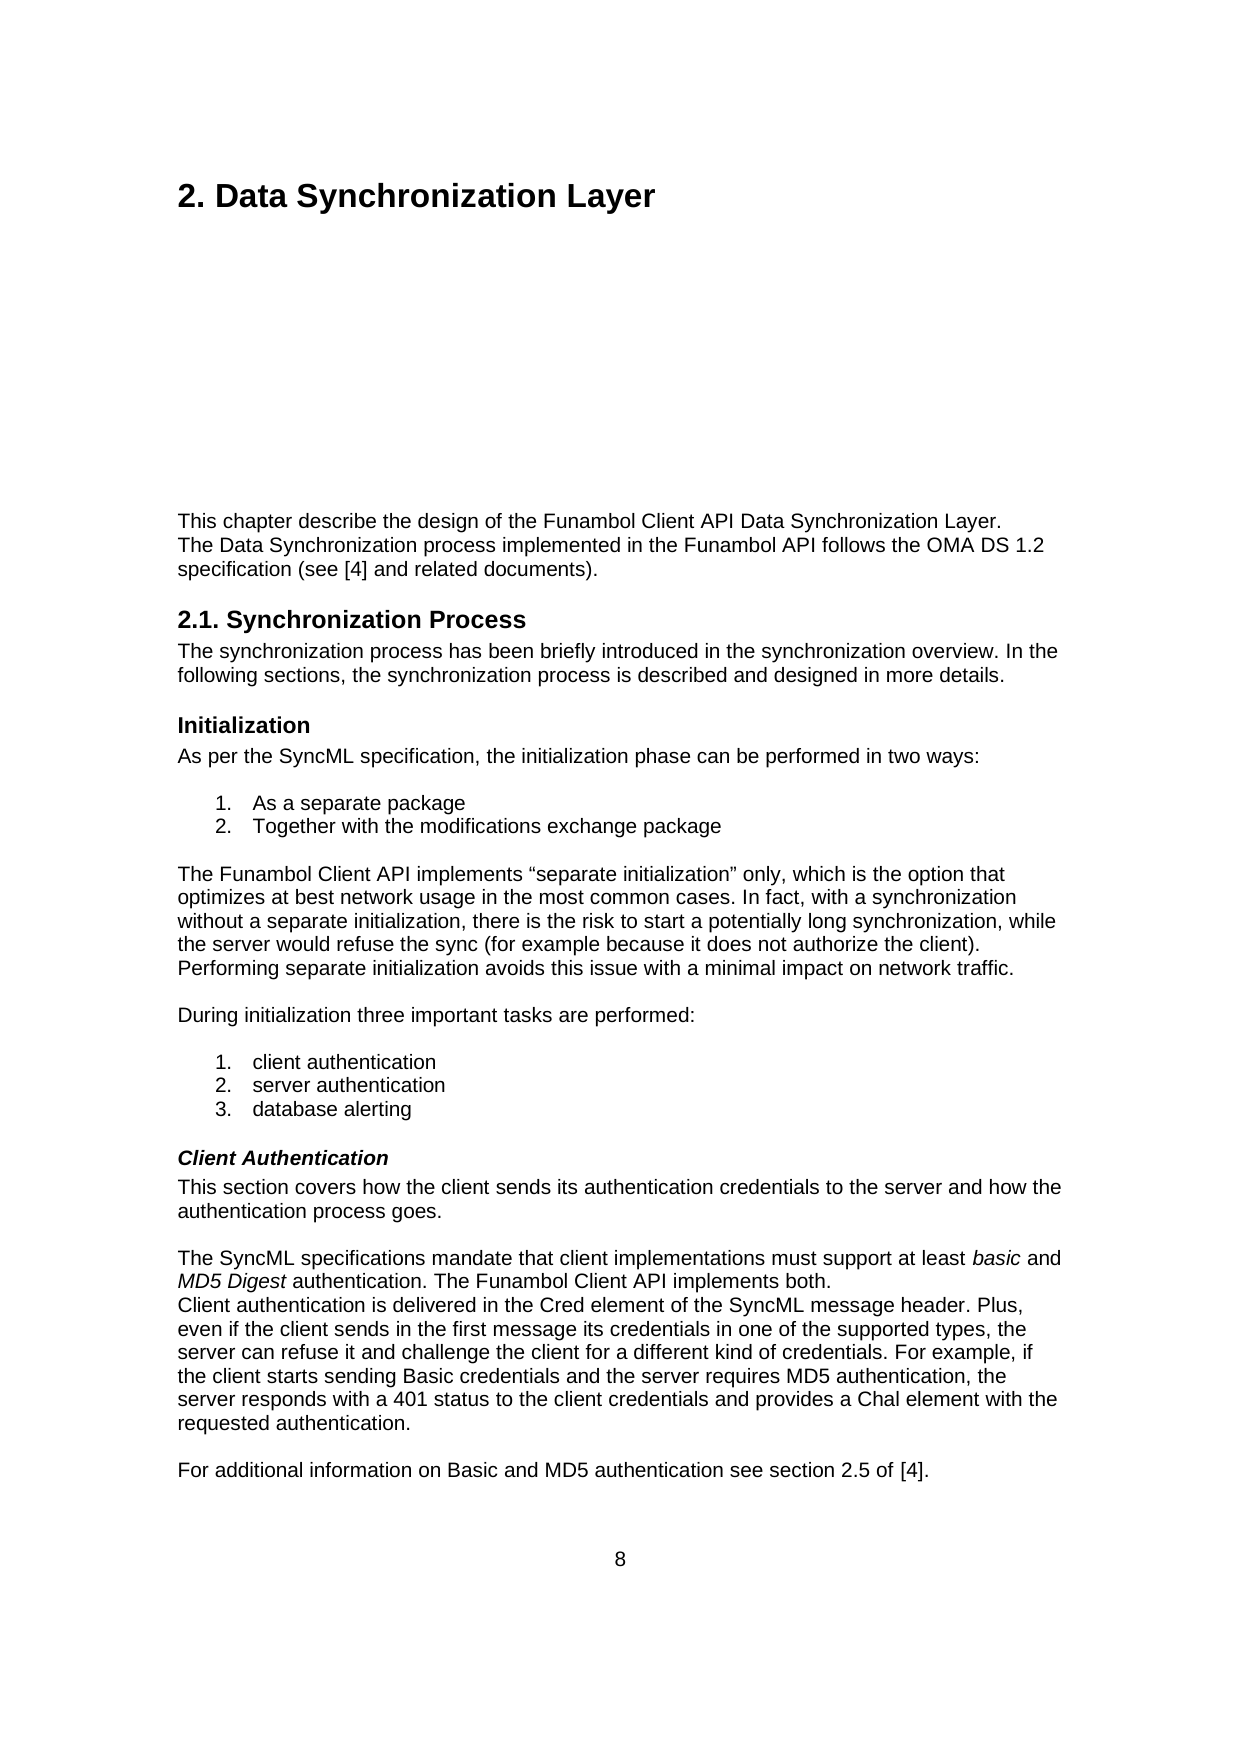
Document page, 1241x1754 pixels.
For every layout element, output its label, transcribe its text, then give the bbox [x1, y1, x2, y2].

text The synchronization process has been briefly introduced in the synchronization overview. In the following sections, the synchronization process is described and designed in more details. [177, 640, 1063, 687]
list As a separate package [215, 791, 1063, 815]
text This chapter describe the design of the Funambol Client API Data Synchronization Layer. [177, 510, 1063, 533]
text The SyncML specifications mandate that client implementations must support at least basic and MD5 Digest authentication. The Funambol Client API implements both. [177, 1246, 1063, 1293]
text The Funambol Client API implements “separate initialization” only, which is the option that optimizes at best network usage in the most common cases. In fact, with a synchronization without a separate initialization, there is the risk to start a potentially long synchronization, while the server would refuse the sync (for example because it does not authorize the client). Performing separate initialization avoids this issue with a minimal impact on network traffic. [177, 862, 1063, 980]
text During initialization three important tasks are performed: [177, 1003, 1063, 1027]
text As per the SyncML specification, the initialization phase can be performed in two ways: [177, 744, 1063, 768]
subtitle Data Synchronization Layer [177, 177, 1063, 215]
subtitle Initialization [177, 712, 1063, 738]
list client authentication [215, 1050, 1063, 1074]
subtitle Client Authentication [177, 1146, 1063, 1169]
subtitle Synchronization Process [177, 606, 1063, 634]
list server authentication [215, 1074, 1063, 1097]
text The Data Synchronization process implemented in the Funambol API follows the OMA DS 1.2 specification (see [4] and related documents). [177, 533, 1063, 581]
list database alerting [215, 1097, 1063, 1121]
list Together with the modifications exchange package [215, 815, 1063, 838]
text This section covers how the client sends its authentication credentials to the server and how the authentication process goes. [177, 1176, 1063, 1223]
text For additional information on Basic and MD5 authentication see section 2.5 of [4]. [177, 1458, 1063, 1482]
text Client authentication is delivered in the Cred element of the SyncML message header. Plus, even if the client sends in the first message its credentials in one of the supported types, the server can refuse it and challenge the client for a different kind of credentials. For example, if the client starts sending Basic credentials and the server requires MD5 authentication, the server responds with a 401 status to the client credentials and provides a Chal element with the requested authentication. [177, 1293, 1063, 1435]
